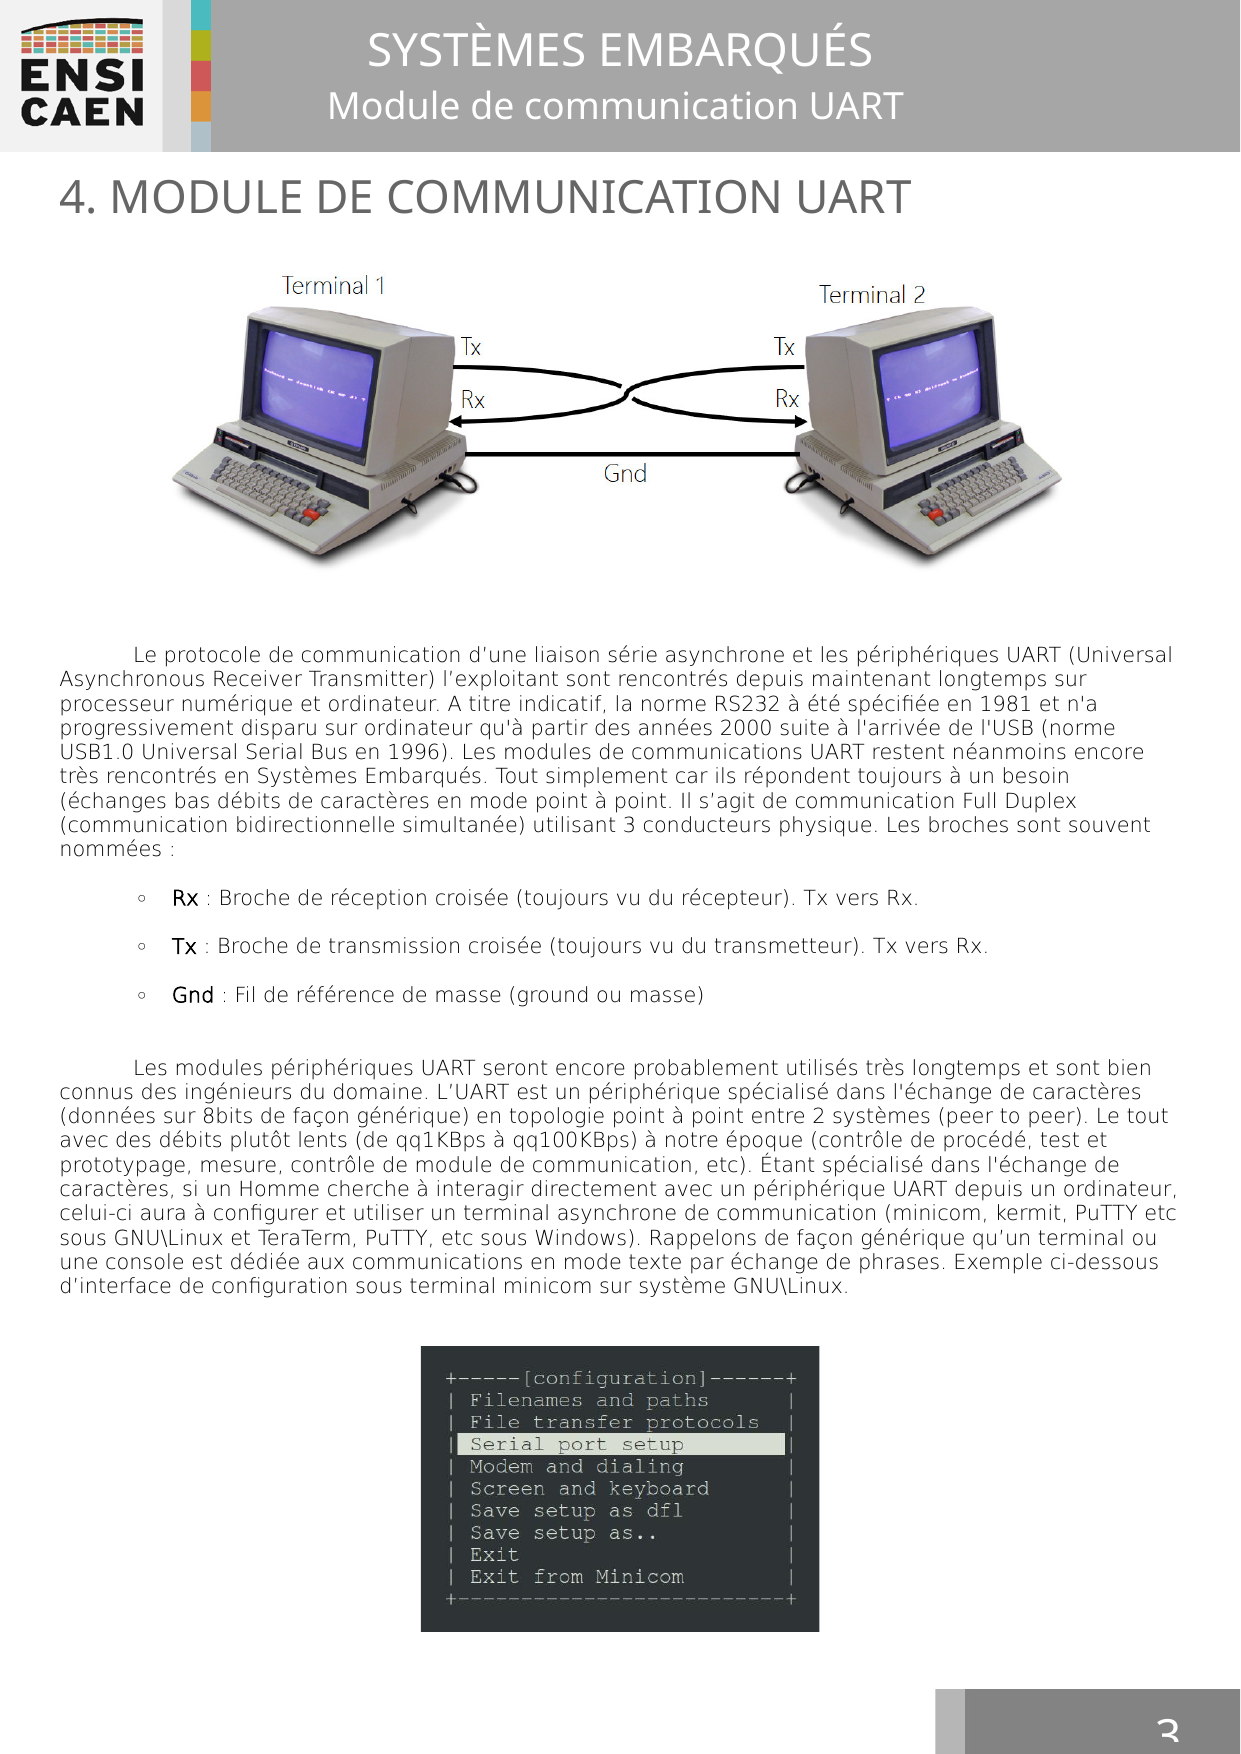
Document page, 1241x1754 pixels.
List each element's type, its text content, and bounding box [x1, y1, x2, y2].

text Le protocole de communication d’une liaison série asynchrone et les périphériques UART (Universal Asynchronous Receiver Transmitter) l’exploitant sont rencontrés depuis maintenant longtemps sur processeur numérique et ordinateur. A titre indicatif, la norme RS232 à été spécifiée en 1981 et n'a progressivement disparu sur ordinateur qu'à partir des années 2000 suite à l'arrivée de l'USB (norme USB1.0 Universal Serial Bus en 1996). Les modules de communications UART restent néanmoins encore très rencontrés en Systèmes Embarqués. Tout simplement car ils répondent toujours à un besoin (échanges bas débits de caractères en mode point à point. Il s’agit de communication Full Duplex (communication bidirectionnelle simultanée) utilisant 3 conducteurs physique. Les broches sont souvent nommées : [59, 643, 1181, 861]
text 4. MODULE DE COMMUNICATION UART [59, 164, 1181, 226]
picture [0, 0, 1241, 152]
picture [103, 271, 1137, 574]
list Rx : Broche de réception croisée (toujours vu du récepteur). Tx vers Rx. [134, 886, 1181, 910]
text Les modules périphériques UART seront encore probablement utilisés très longtemps et sont bien connus des ingénieurs du domaine. L’UART est un périphérique spécialisé dans l'échange de caractères (données sur 8bits de façon générique) en topologie point à point entre 2 systèmes (peer to peer). Le tout avec des débits plutôt lents (de qq1KBps à qq100KBps) à notre époque (contrôle de procédé, test et prototypage, mesure, contrôle de module de communication, etc). Étant spécialisé dans l'échange de caractères, si un Homme cherche à interagir directement avec un périphérique UART depuis un ordinateur, celui-ci aura à configurer et utiliser un terminal asynchrone de communication (minicom, kermit, PuTTY etc sous GNU\Linux et TeraTerm, PuTTY, etc sous Windows). Rappelons de façon générique qu’un terminal ou une console est dédiée aux communications en mode texte par échange de phrases. Exemple ci-dessous d’interface de configuration sous terminal minicom sur système GNU\Linux. [59, 1056, 1181, 1298]
picture [935, 1689, 1241, 1754]
list Gnd : Fil de référence de masse (ground ou masse) [134, 983, 1181, 1007]
list Tx : Broche de transmission croisée (toujours vu du transmetteur). Tx vers Rx. [134, 934, 1181, 958]
picture [420, 1346, 820, 1632]
